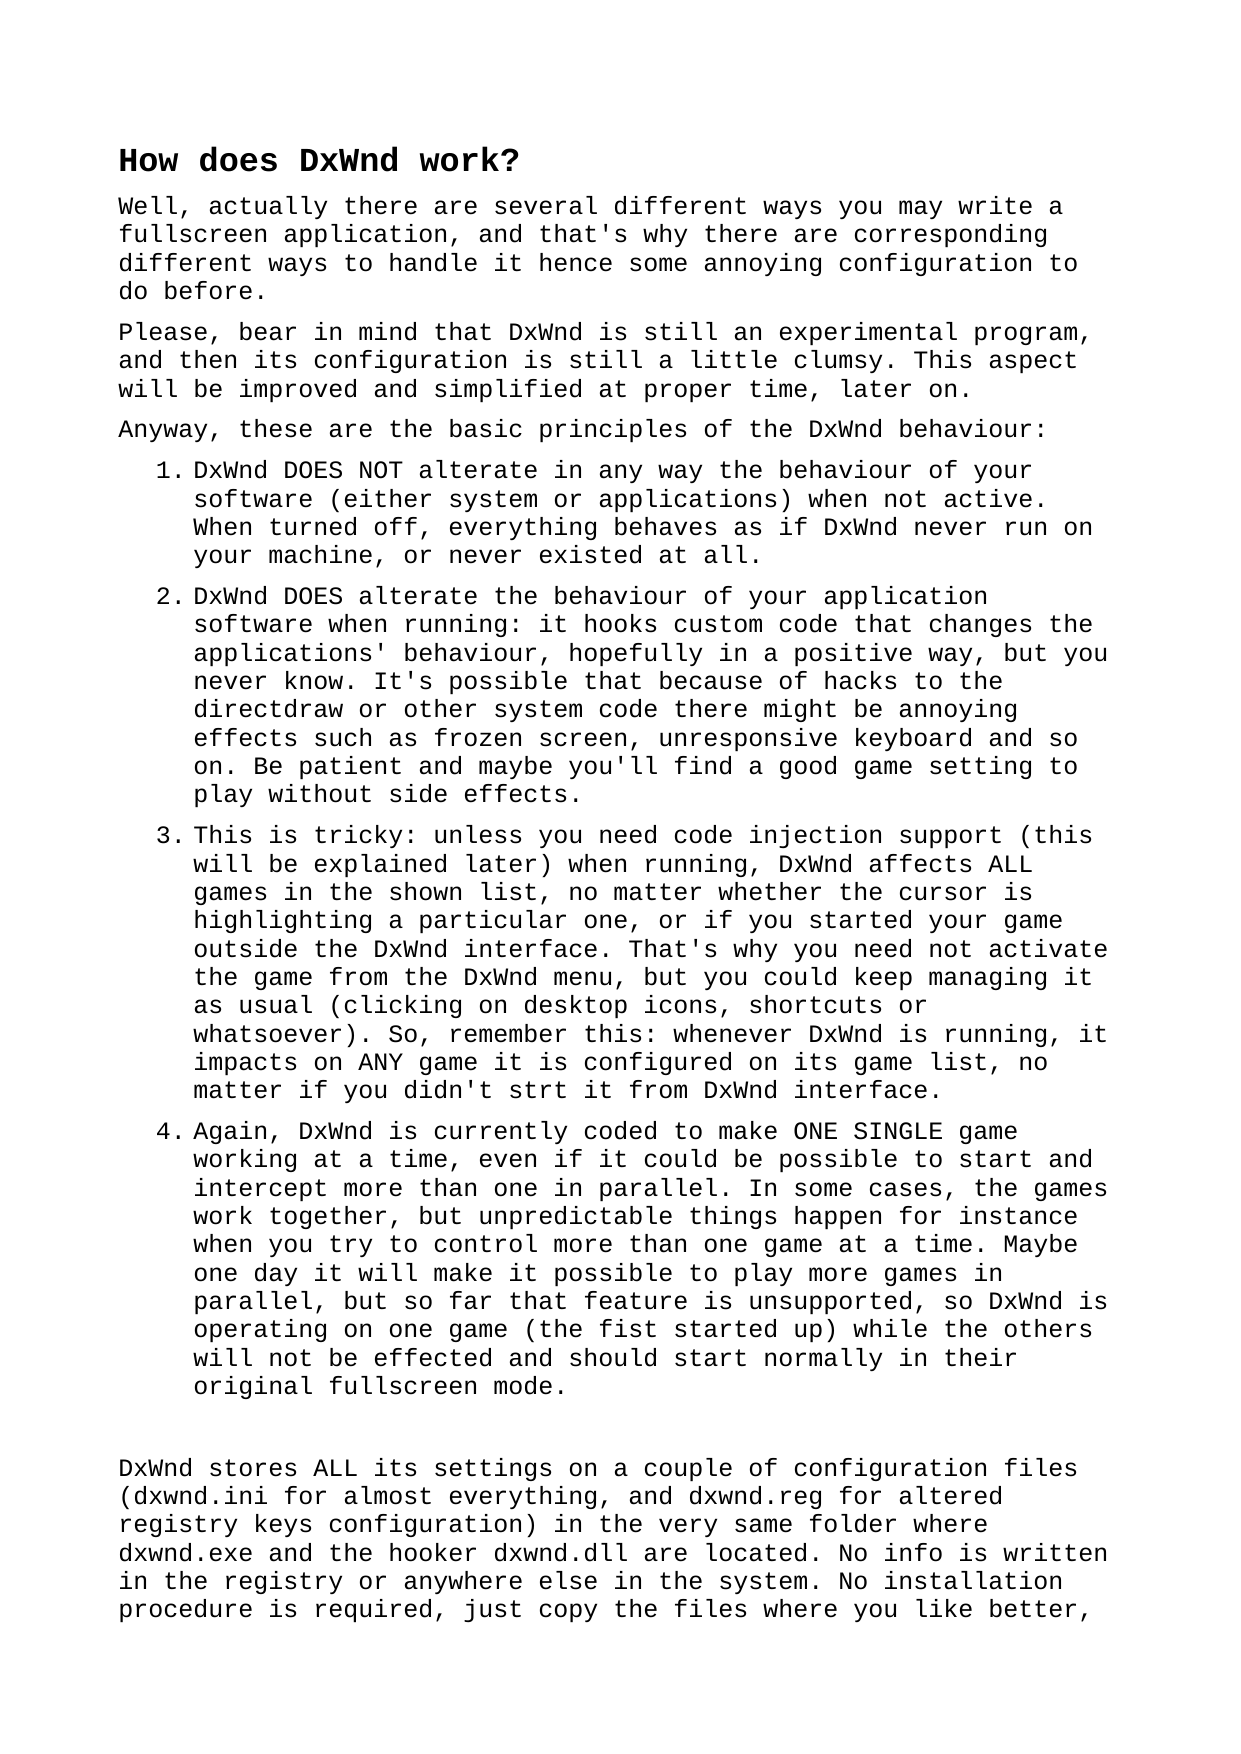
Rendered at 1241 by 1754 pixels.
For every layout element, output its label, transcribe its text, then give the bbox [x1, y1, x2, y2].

text DxWnd stores ALL its settings on a couple of configuration files (dxwnd.ini for almost everything, and dxwnd.reg for altered registry keys configuration) in the very same folder where dxwnd.exe and the hooker dxwnd.dll are located. No info is written in the registry or anywhere else in the system. No installation procedure is required, just copy the files where you like better, [118, 1455, 1122, 1625]
subtitle How does DxWnd work? [118, 143, 1122, 181]
list Again, DxWnd is currently coded to make ONE SINGLE game working at a time, even if it could be possible to start and intercept more than one in parallel. In some cases, the games work together, but unpredictable things happen for instance when you try to control more than one game at a time. Maybe one day it will make it possible to play more games in parallel, but so far that feature is unsupported, so DxWnd is operating on one game (the fist started up) while the others will not be effected and should start normally in their original fullscreen mode. [156, 1119, 1122, 1402]
text Anyway, these are the basic principles of the DxWnd behaviour: [118, 417, 1122, 445]
text Please, bear in mind that DxWnd is still an experimental program, and then its configuration is still a little clumsy. This aspect will be improved and simplified at proper time, later on. [118, 319, 1122, 404]
list DxWnd DOES NOT alterate in any way the behaviour of your software (either system or applications) when not active. When turned off, everything behaves as if DxWnd never run on your machine, or never existed at all. [156, 458, 1122, 571]
list This is tricky: unless you need code injection support (this will be explained later) when running, DxWnd affects ALL games in the shown list, no matter whether the cursor is highlighting a particular one, or if you started your game outside the DxWnd interface. That's why you need not activate the game from the DxWnd menu, but you could keep managing it as usual (clicking on desktop icons, shortcuts or whatsoever). So, remember this: whenever DxWnd is running, it impacts on ANY game it is configured on its game list, no matter if you didn't strt it from DxWnd interface. [156, 823, 1122, 1106]
list DxWnd DOES alterate the behaviour of your application software when running: it hooks custom code that changes the applications' behaviour, hopefully in a positive way, but you never know. It's possible that because of hacks to the directdraw or other system code there might be annoying effects such as frozen screen, unresponsive keyboard and so on. Be patient and maybe you'll find a good game setting to play without side effects. [156, 584, 1122, 810]
text Well, actually there are several different ways you may write a fullscreen application, and that's why there are corresponding different ways to handle it hence some annoying configuration to do before. [118, 194, 1122, 307]
